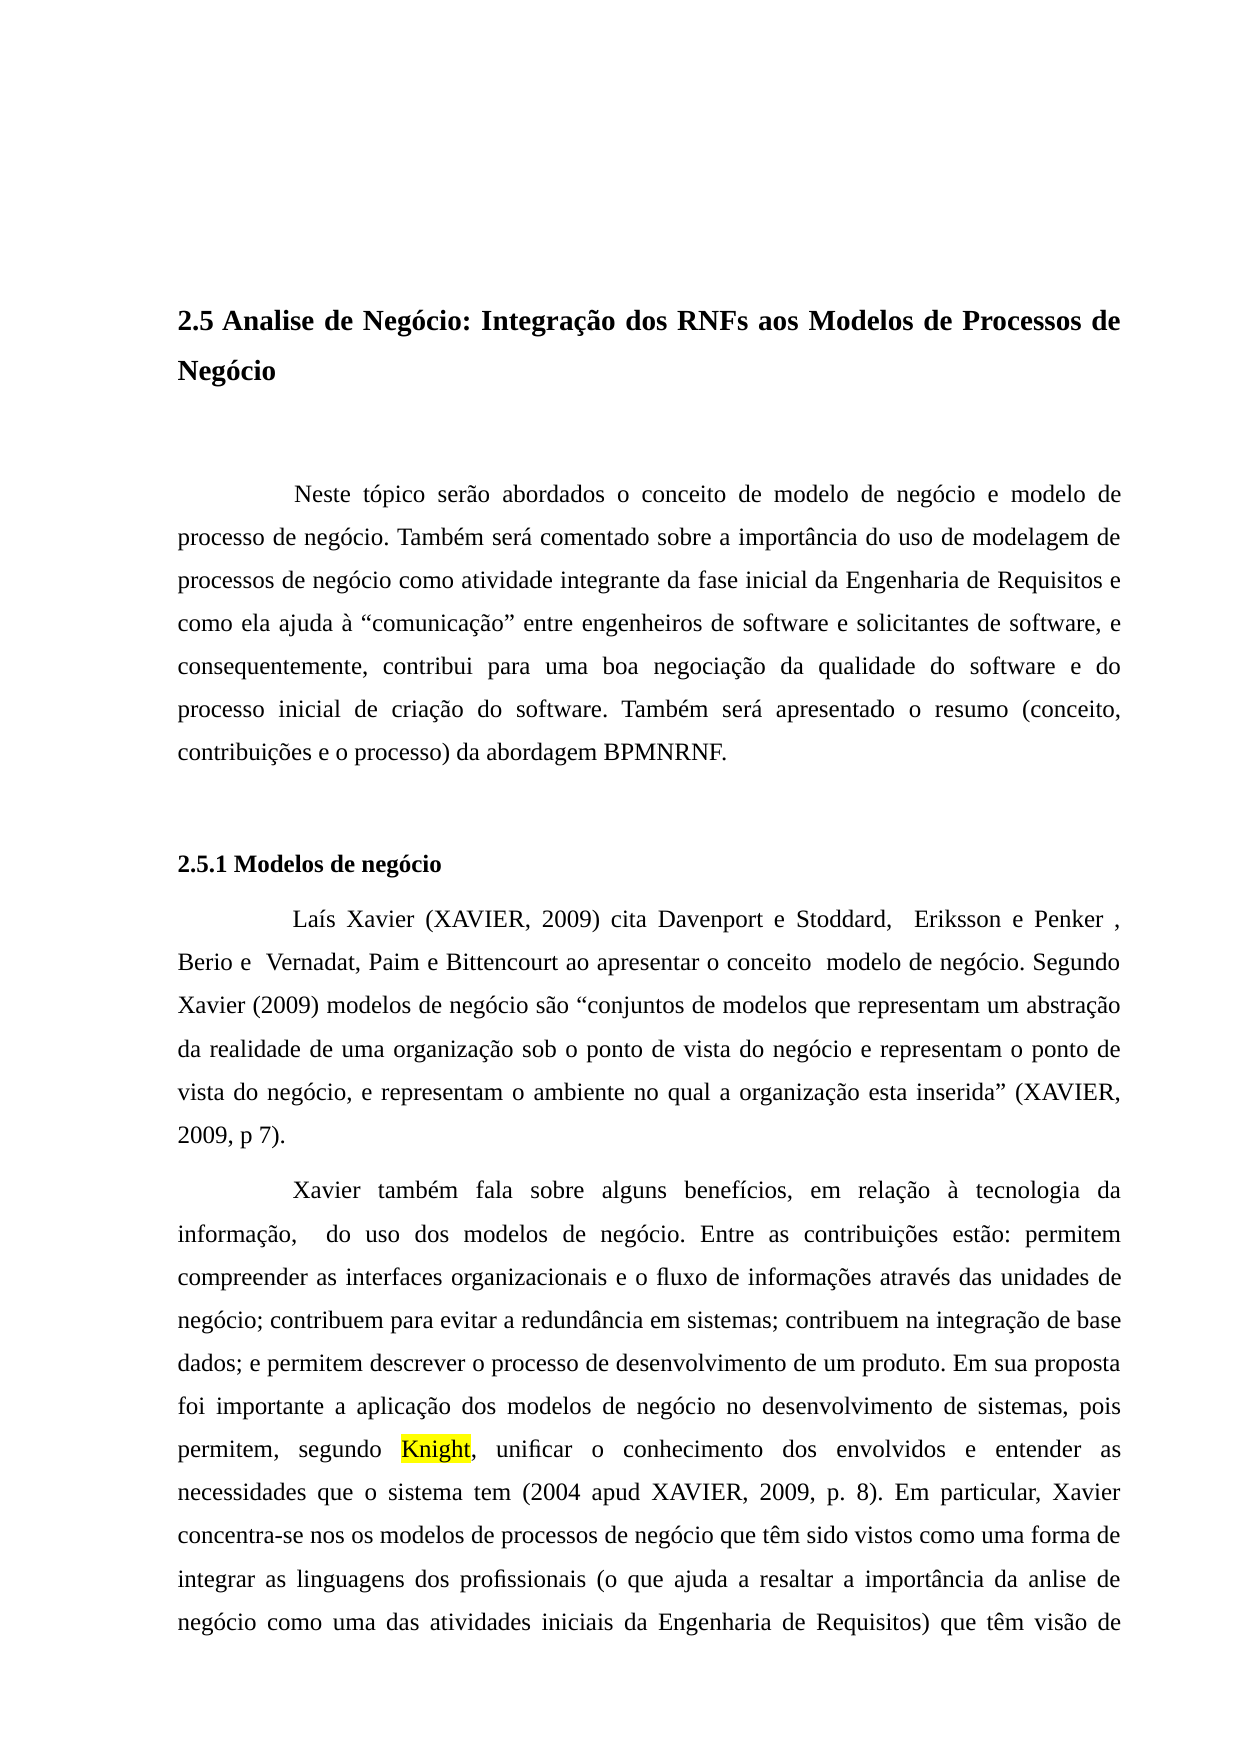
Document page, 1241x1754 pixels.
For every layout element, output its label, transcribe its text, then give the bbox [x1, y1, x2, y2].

text Neste tópico serão abordados o conceito de modelo de negócio e modelo de processo de negócio. Também será comentado sobre a importância do uso de modelagem de processos de negócio como atividade integrante da fase inicial da Engenharia de Requisitos e como ela ajuda à “comunicação” entre engenheiros de software e solicitantes de software, e consequentemente, contribui para uma boa negociação da qualidade do software e do processo inicial de criação do software. Também será apresentado o resumo (conceito, contribuições e o processo) da abordagem BPMNRNF. [177, 479, 1122, 766]
text 2.5.1 Modelos de negócio [177, 849, 1122, 877]
text 2.5 Analise de Negócio: Integração dos RNFs aos Modelos de Processos de Negócio [177, 303, 1122, 387]
text Laís Xavier (XAVIER, 2009) cita Davenport e Stoddard, Eriksson e Penker , Berio e Vernadat, Paim e Bittencourt ao apresentar o conceito modelo de negócio. Segundo Xavier (2009) modelos de negócio são “conjuntos de modelos que representam um abstração da realidade de uma organização sob o ponto de vista do negócio e representam o ponto de vista do negócio, e representam o ambiente no qual a organização esta inserida” (XAVIER, 2009, p 7). [177, 904, 1122, 1149]
text Xavier também fala sobre alguns benefícios, em relação à tecnologia da informação, do uso dos modelos de negócio. Entre as contribuições estão: permitem compreender as interfaces organizacionais e o ﬂuxo de informações através das unidades de negócio; contribuem para evitar a redundância em sistemas; contribuem na integração de base dados; e permitem descrever o processo de desenvolvimento de um produto. Em sua proposta foi importante a aplicação dos modelos de negócio no desenvolvimento de sistemas, pois permitem, segundo Knight, uniﬁcar o conhecimento dos envolvidos e entender as necessidades que o sistema tem (2004 apud XAVIER, 2009, p. 8). Em particular, Xavier concentra-se nos os modelos de processos de negócio que têm sido vistos como uma forma de integrar as linguagens dos proﬁssionais (o que ajuda a resaltar a importância da anlise de negócio como uma das atividades iniciais da Engenharia de Requisitos) que têm visão de [177, 1176, 1122, 1636]
